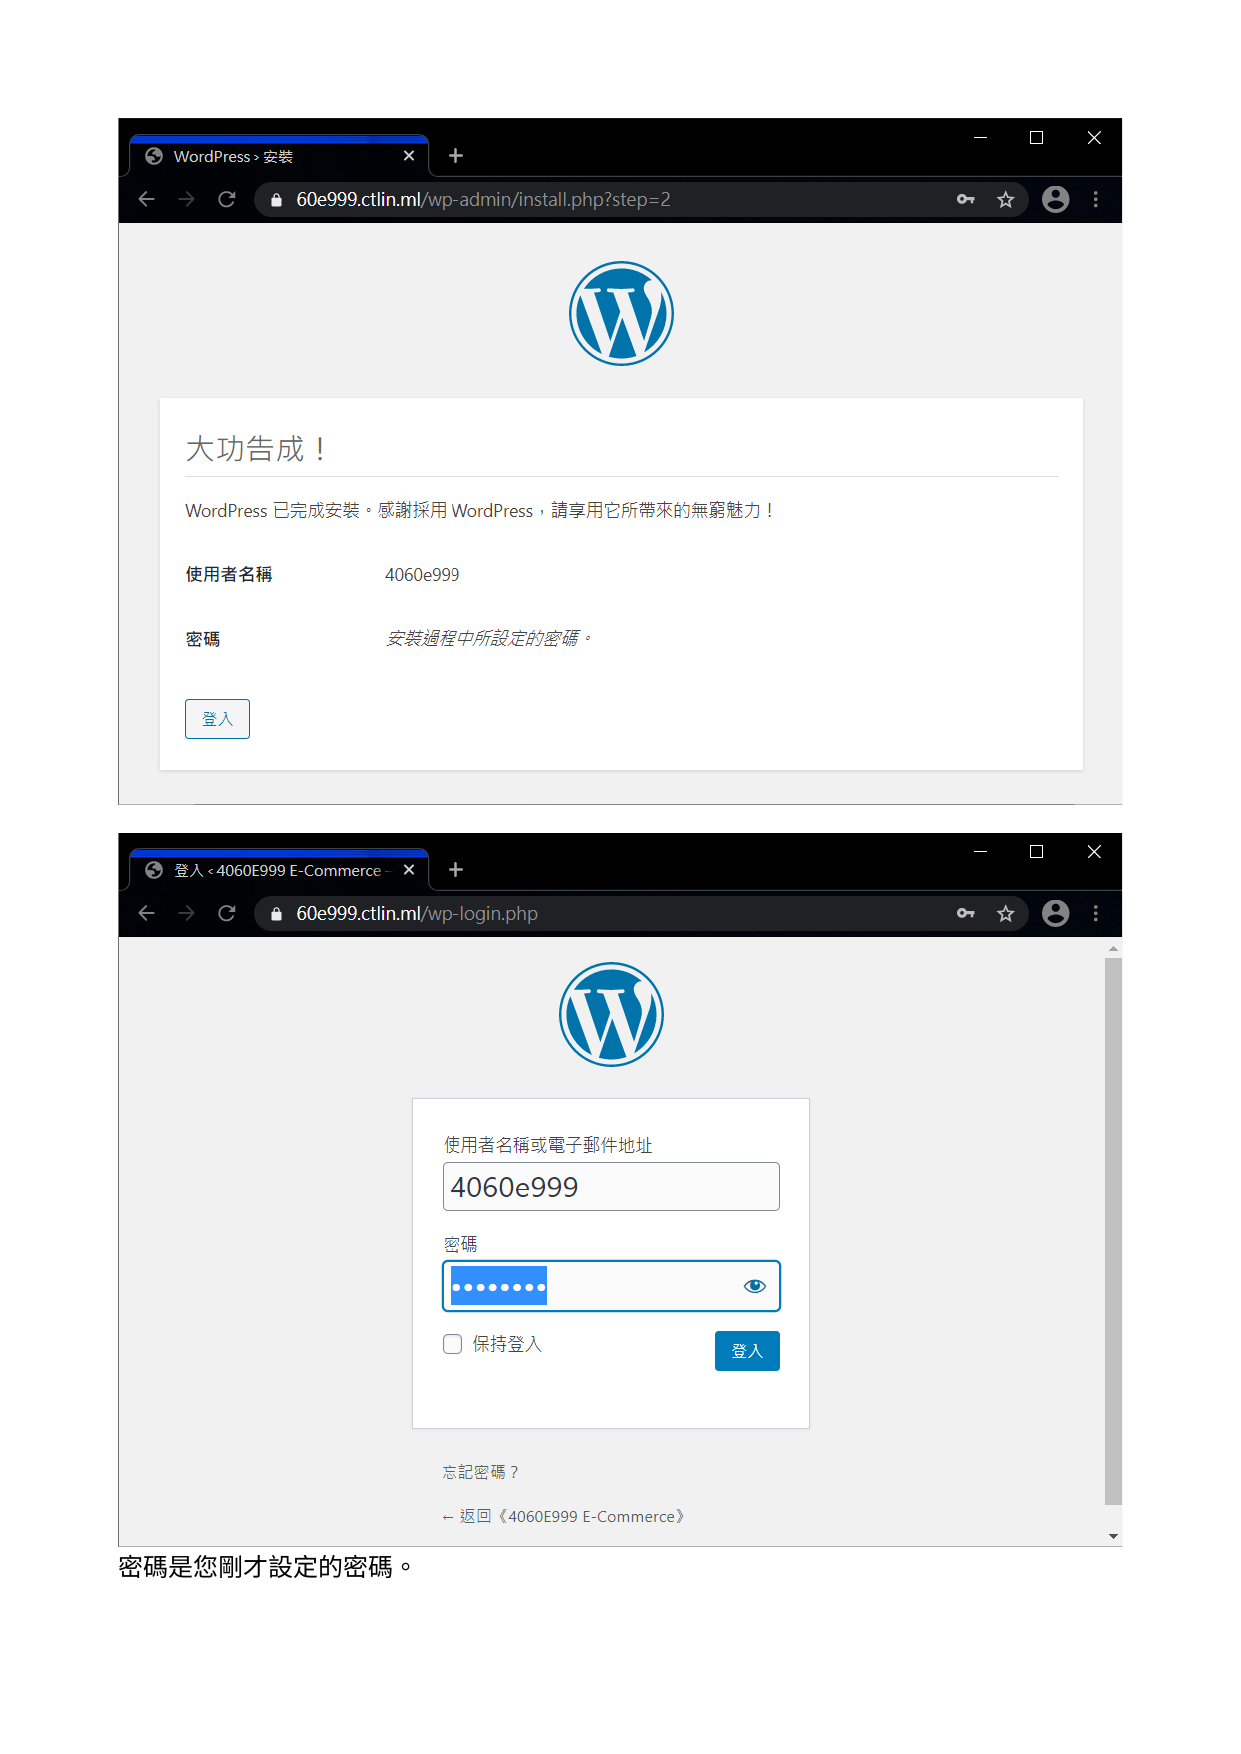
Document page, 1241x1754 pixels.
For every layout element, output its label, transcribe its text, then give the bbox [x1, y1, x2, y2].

text 密碼是您剛才設定的密碼。 [118, 1547, 1122, 1583]
